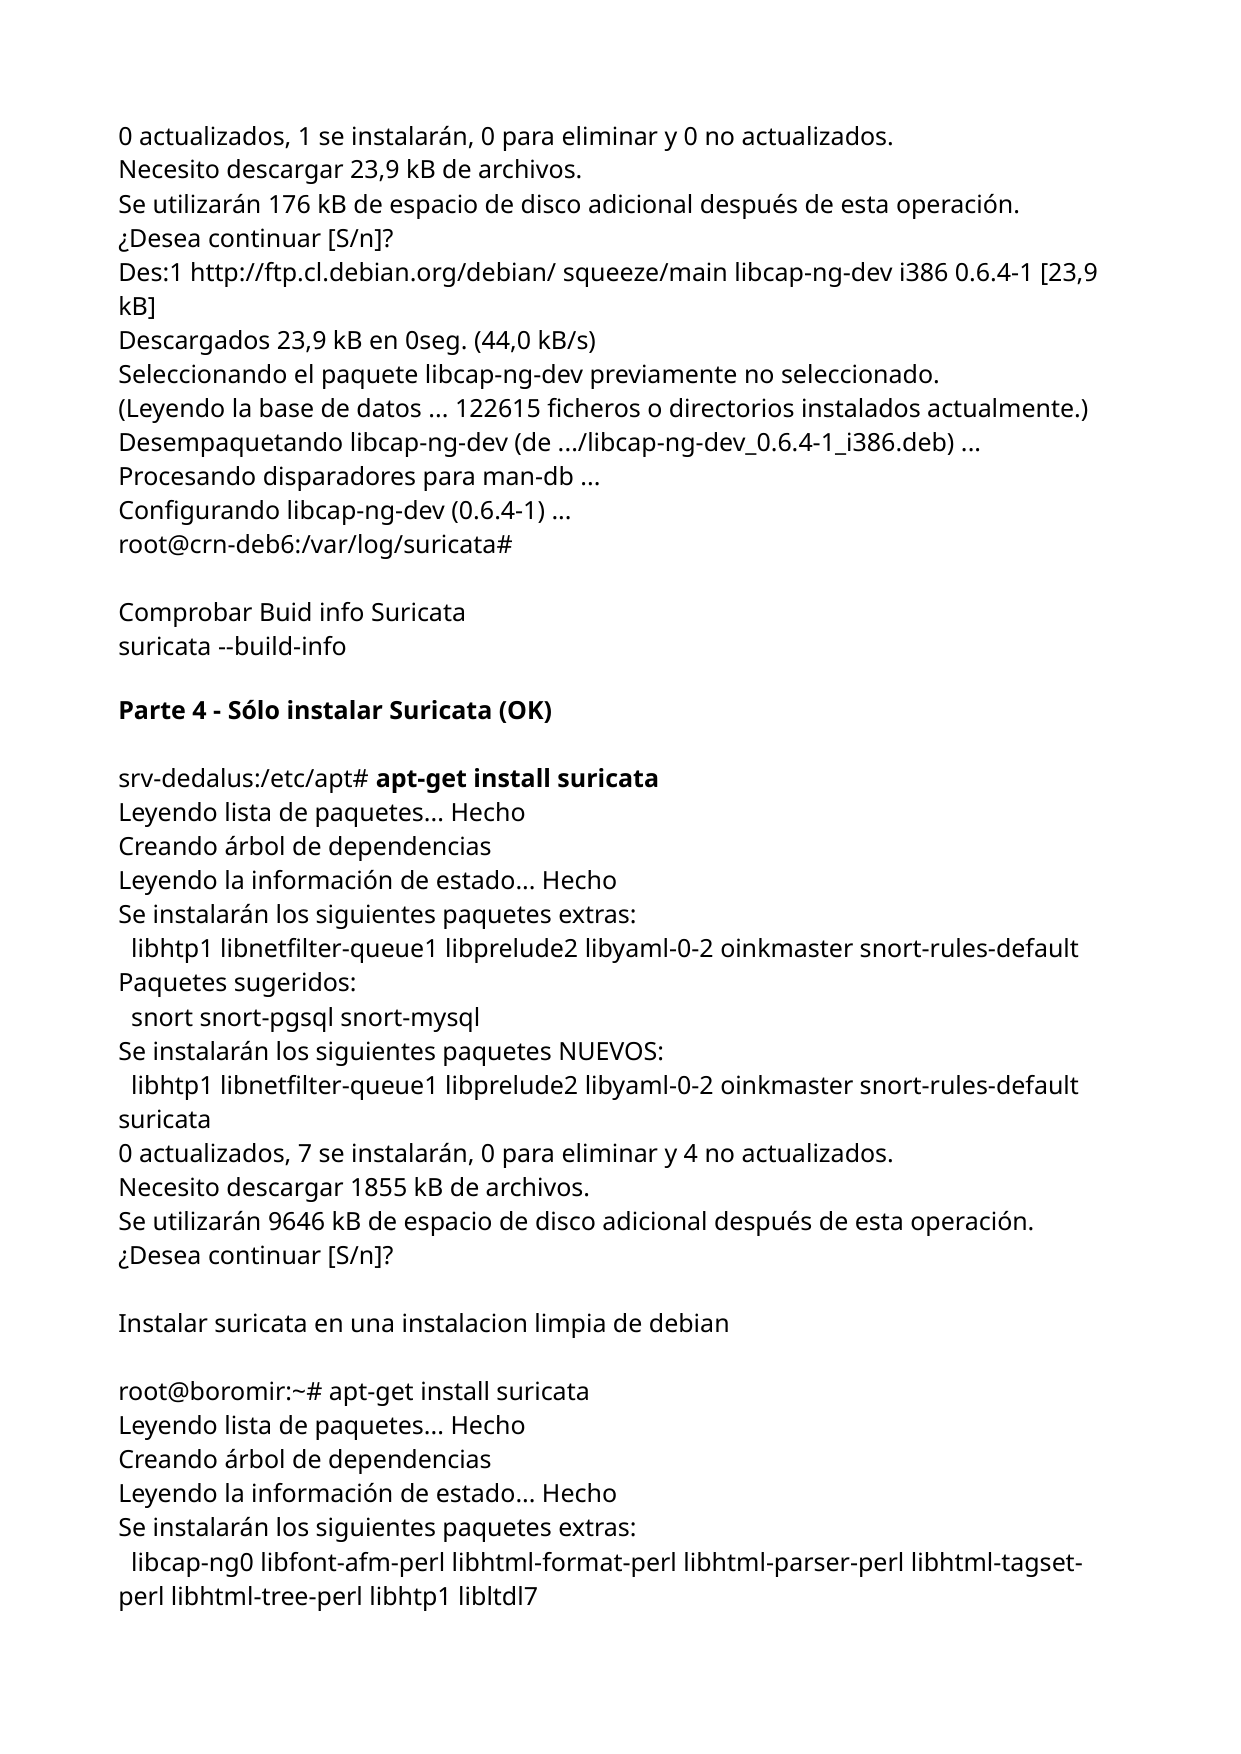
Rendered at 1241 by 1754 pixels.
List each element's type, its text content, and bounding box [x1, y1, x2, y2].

text Se instalarán los siguientes paquetes extras: [118, 1510, 1122, 1544]
text Se utilizarán 9646 kB de espacio de disco adicional después de esta operación. [118, 1203, 1122, 1238]
text libhtp1 libnetfilter-queue1 libprelude2 libyaml-0-2 oinkmaster snort-rules-default suricata [118, 1067, 1122, 1135]
text (Leyendo la base de datos ... 122615 ficheros o directorios instalados actualmente.) [118, 391, 1122, 425]
text ¿Desea continuar [S/n]? [118, 1238, 1122, 1272]
text 0 actualizados, 7 se instalarán, 0 para eliminar y 4 no actualizados. [118, 1135, 1122, 1169]
text Leyendo la información de estado... Hecho [118, 863, 1122, 897]
text Procesando disparadores para man-db ... [118, 459, 1122, 493]
text ¿Desea continuar [S/n]? [118, 220, 1122, 254]
text srv-dedalus:/etc/apt# apt-get install suricata [118, 761, 1122, 795]
text Necesito descargar 1855 kB de archivos. [118, 1169, 1122, 1203]
text Leyendo lista de paquetes... Hecho [118, 795, 1122, 829]
text snort snort-pgsql snort-mysql [118, 999, 1122, 1033]
text Comprobar Buid info Suricata [118, 595, 1122, 629]
text Paquetes sugeridos: [118, 965, 1122, 999]
text root@boromir:~# apt-get install suricata [118, 1374, 1122, 1408]
text Desempaquetando libcap-ng-dev (de .../libcap-ng-dev_0.6.4-1_i386.deb) ... [118, 425, 1122, 459]
text Configurando libcap-ng-dev (0.6.4-1) ... [118, 493, 1122, 527]
text Se utilizarán 176 kB de espacio de disco adicional después de esta operación. [118, 186, 1122, 220]
text root@crn-deb6:/var/log/suricata# [118, 527, 1122, 561]
text Descargados 23,9 kB en 0seg. (44,0 kB/s) [118, 322, 1122, 357]
text libcap-ng0 libfont-afm-perl libhtml-format-perl libhtml-parser-perl libhtml-tagset-perl libhtml-tree-perl libhtp1 libltdl7 [118, 1544, 1122, 1612]
text Se instalarán los siguientes paquetes NUEVOS: [118, 1033, 1122, 1067]
text Seleccionando el paquete libcap-ng-dev previamente no seleccionado. [118, 357, 1122, 391]
text Leyendo lista de paquetes... Hecho [118, 1408, 1122, 1442]
text Des:1 http://ftp.cl.debian.org/debian/ squeeze/main libcap-ng-dev i386 0.6.4-1 [23,9 kB] [118, 254, 1122, 322]
text Creando árbol de dependencias [118, 829, 1122, 863]
text suricata --build-info [118, 629, 1122, 663]
text Creando árbol de dependencias [118, 1442, 1122, 1476]
text Leyendo la información de estado... Hecho [118, 1476, 1122, 1510]
text Instalar suricata en una instalacion limpia de debian [118, 1306, 1122, 1340]
text libhtp1 libnetfilter-queue1 libprelude2 libyaml-0-2 oinkmaster snort-rules-default [118, 931, 1122, 965]
text Parte 4 - Sólo instalar Suricata (OK) [118, 693, 1122, 727]
text Necesito descargar 23,9 kB de archivos. [118, 152, 1122, 186]
text Se instalarán los siguientes paquetes extras: [118, 897, 1122, 931]
text 0 actualizados, 1 se instalarán, 0 para eliminar y 0 no actualizados. [118, 118, 1122, 152]
